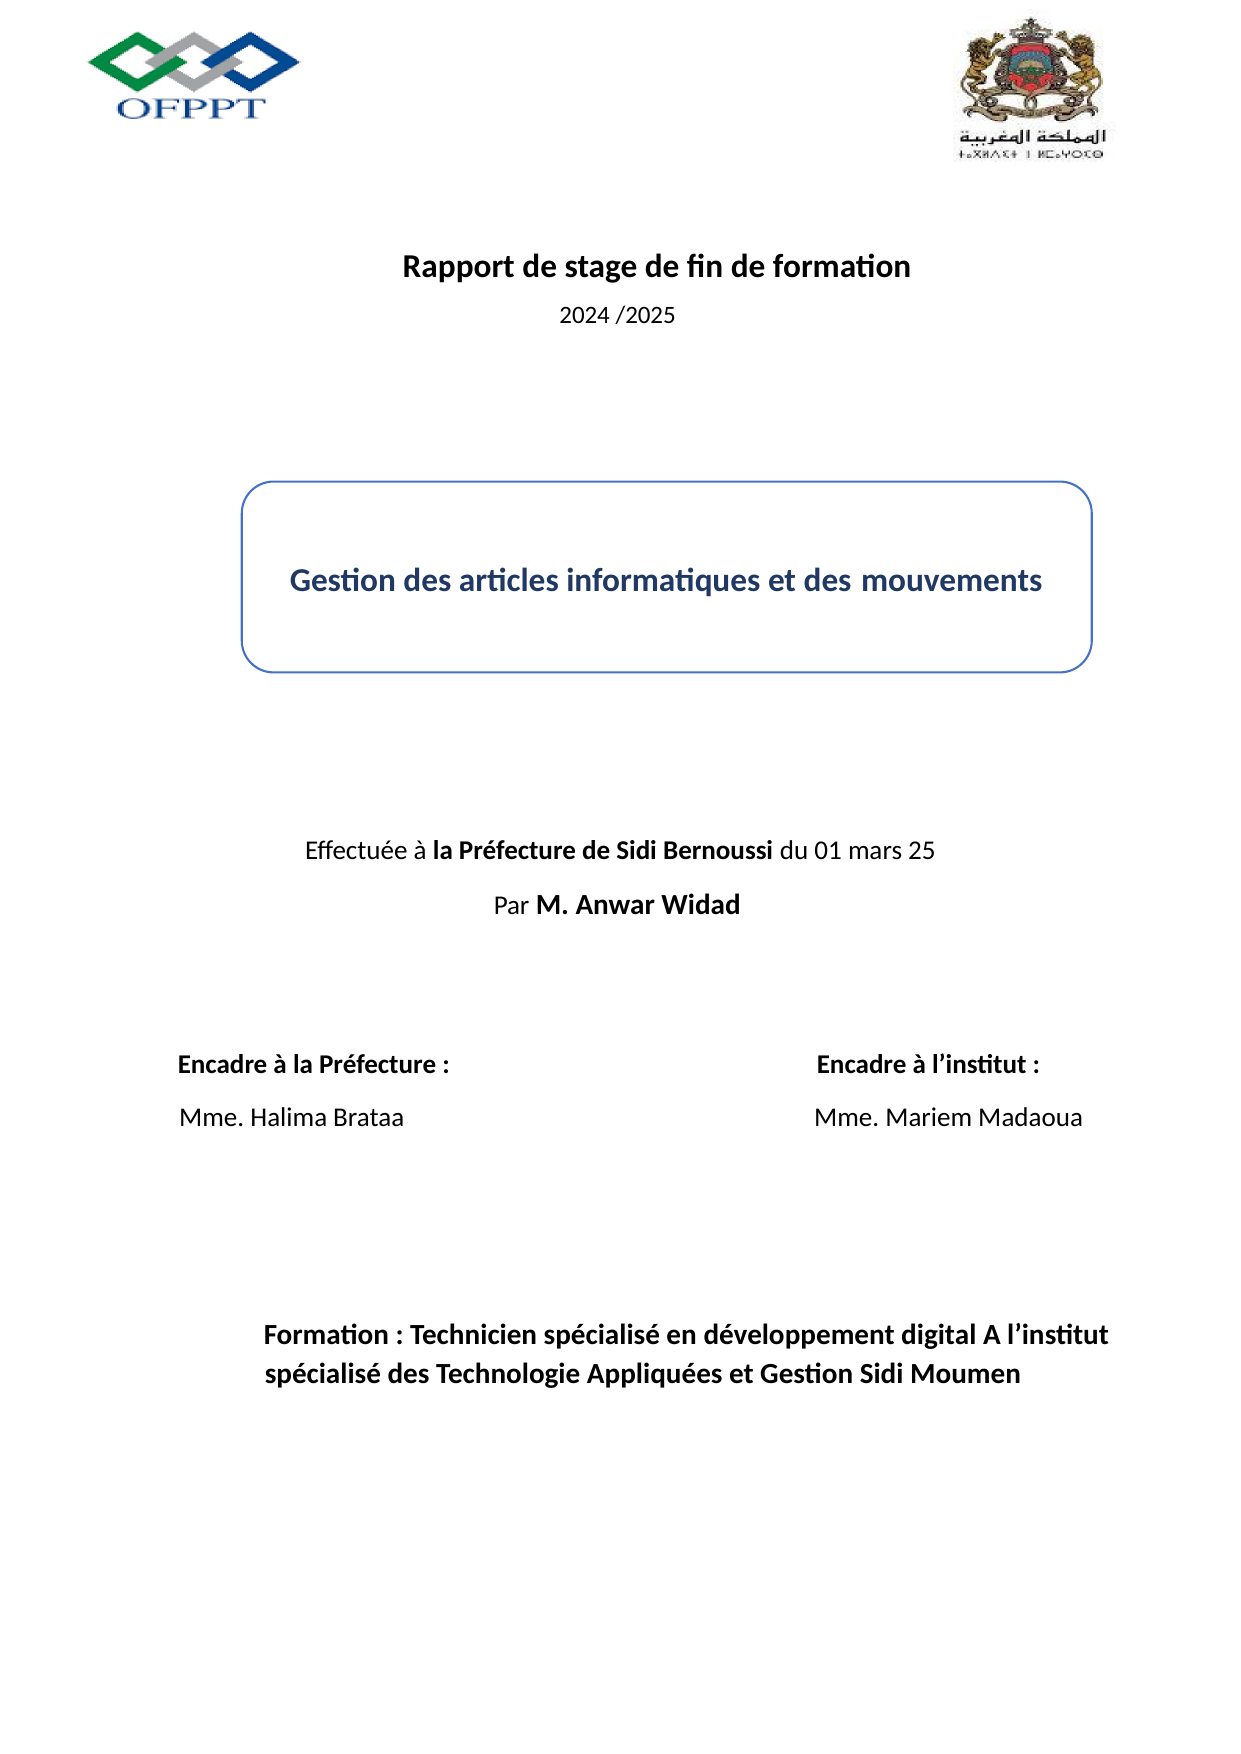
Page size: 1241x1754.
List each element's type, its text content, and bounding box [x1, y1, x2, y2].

text Par M. Anwar Widad [75, 886, 1165, 922]
text Mme. Halima Brataa Mme. Mariem Madaoua [75, 1100, 1166, 1133]
text Rapport de stage de fin de formation [402, 245, 1166, 286]
text Formation : Technicien spécialisé en développement digital A l’institut spécialisé des Technologie Appliquées et Gestion Sidi Moumen [263, 1316, 1166, 1391]
text 2024 /2025 [75, 299, 1166, 329]
text Encadre à la Préfecture : Encadre à l’institut : [73, 1047, 1166, 1080]
text Effectuée à la Préfecture de Sidi Bernoussi du 01 mars 25 [305, 833, 1166, 866]
